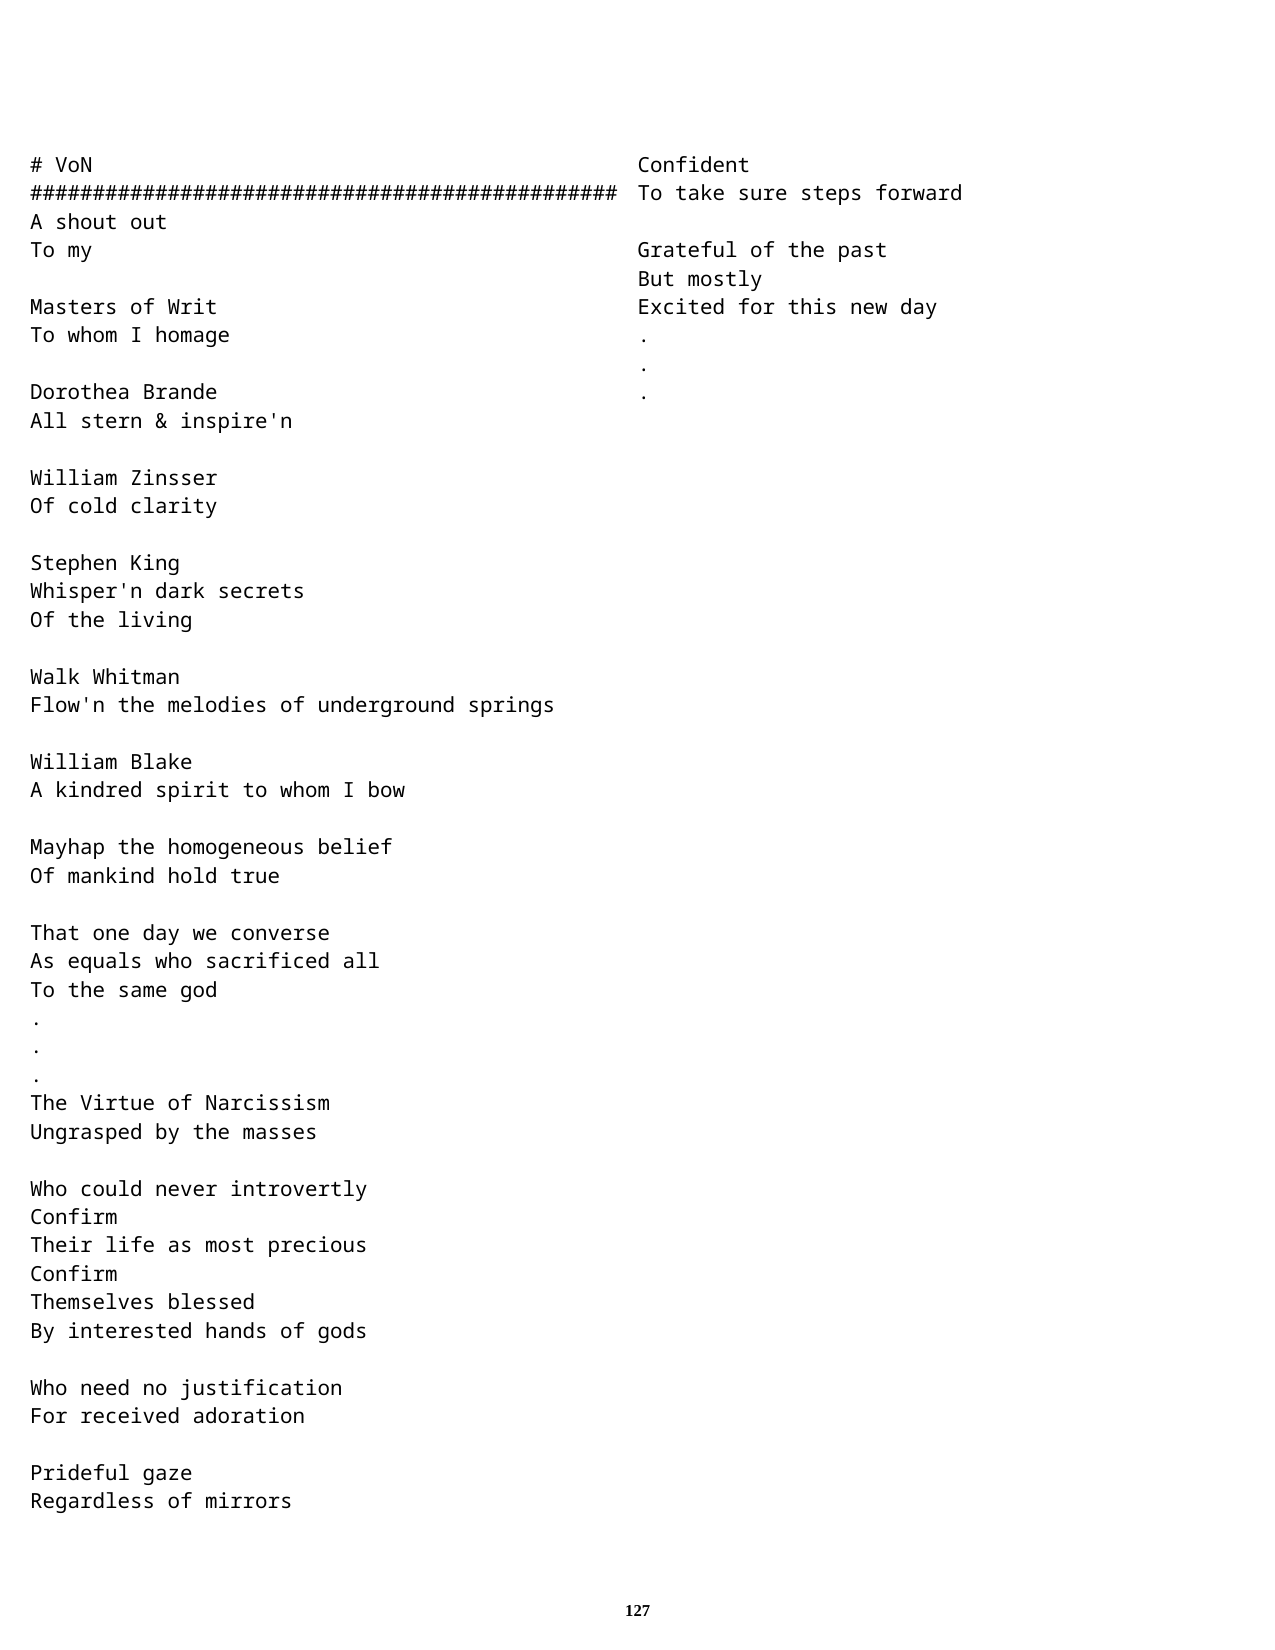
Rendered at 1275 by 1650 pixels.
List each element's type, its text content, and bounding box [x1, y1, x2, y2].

text Confident [637, 150, 1245, 178]
text Walk Whitman [30, 662, 637, 690]
text William Zinsser [30, 463, 637, 491]
text . [637, 321, 1245, 349]
text But mostly [637, 264, 1245, 292]
text . [30, 1032, 637, 1060]
text All stern & inspire'n [30, 406, 637, 434]
text Excited for this new day [637, 292, 1245, 321]
text Who could never introvertly [30, 1174, 637, 1202]
text Their life as most precious [30, 1231, 637, 1259]
text For received adoration [30, 1401, 637, 1430]
text A kindred spirit to whom I bow [30, 776, 637, 804]
text Ungrasped by the masses [30, 1117, 637, 1145]
text Themselves blessed [30, 1287, 637, 1316]
text Masters of Writ [30, 292, 637, 321]
text To the same god [30, 975, 637, 1003]
text Dorothea Brande [30, 377, 637, 406]
text Mayhap the homogeneous belief [30, 832, 637, 861]
text . [637, 377, 1245, 406]
text Who need no justification [30, 1373, 637, 1401]
text Of cold clarity [30, 491, 637, 520]
text Flow'n the melodies of underground springs [30, 690, 637, 719]
text Regardless of mirrors [30, 1487, 637, 1515]
text Whisper'n dark secrets [30, 577, 637, 605]
text Confirm [30, 1202, 637, 1231]
text Stephen King [30, 548, 637, 577]
text As equals who sacrificed all [30, 946, 637, 975]
text Prideful gaze [30, 1458, 637, 1487]
text Of mankind hold true [30, 861, 637, 889]
text Grateful of the past [637, 235, 1245, 264]
text . [30, 1003, 637, 1032]
text To take sure steps forward [637, 178, 1245, 207]
text . [30, 1060, 637, 1088]
text # VoN ############################################### [30, 150, 637, 207]
text To whom I homage [30, 321, 637, 349]
text By interested hands of gods [30, 1316, 637, 1344]
text A shout out [30, 207, 637, 235]
text Confirm [30, 1259, 637, 1287]
text William Blake [30, 747, 637, 776]
text To my [30, 235, 637, 264]
text The Virtue of Narcissism [30, 1088, 637, 1117]
text Of the living [30, 605, 637, 633]
text That one day we converse [30, 918, 637, 946]
text . [637, 349, 1245, 377]
